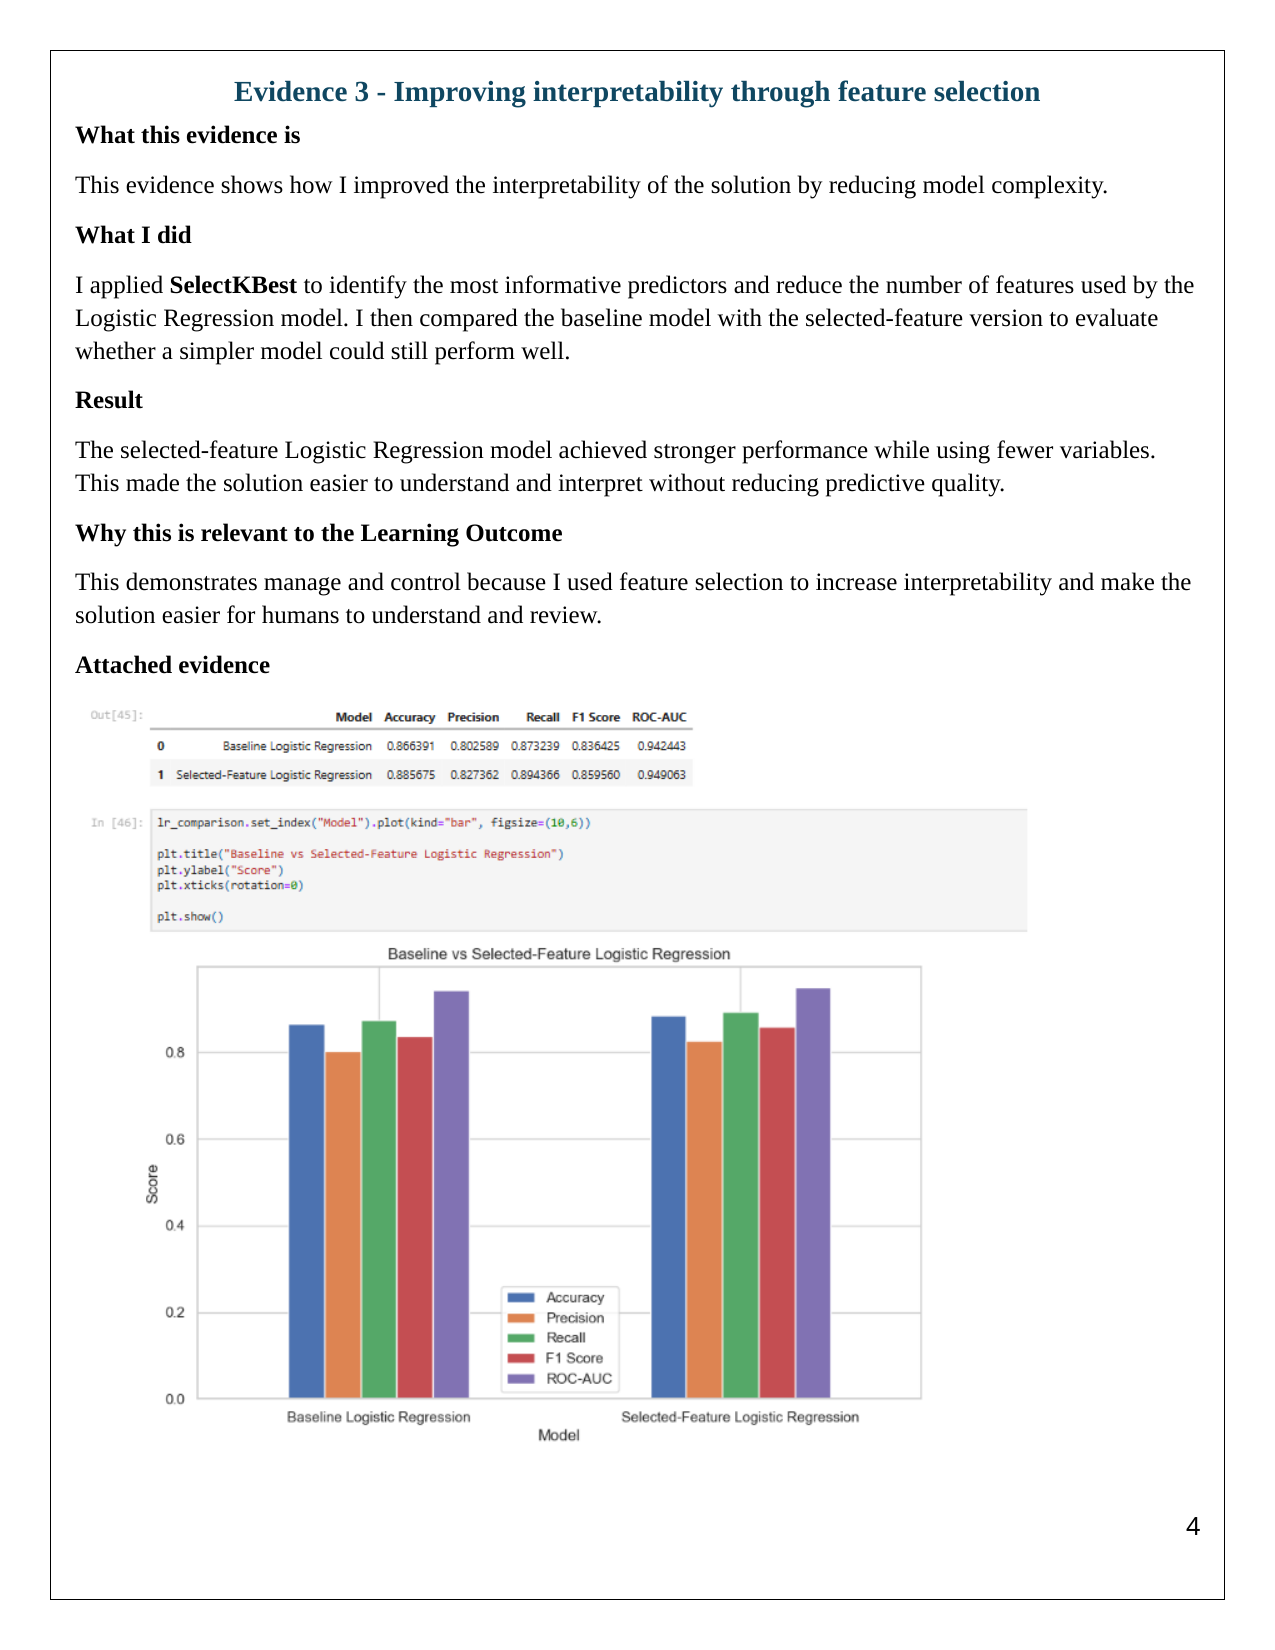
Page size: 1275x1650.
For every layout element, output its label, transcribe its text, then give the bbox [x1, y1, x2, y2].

text What this evidence is [75, 121, 1200, 149]
subtitle Evidence 3 - Improving interpretability through feature selection [75, 74, 1200, 107]
text This demonstrates manage and control because I used feature selection to increase interpretability and make the solution easier for humans to understand and review. [75, 567, 1200, 629]
text Why this is relevant to the Learning Outcome [75, 518, 1200, 547]
text I applied SelectKBest to identify the most informative predictors and reduce the number of features used by the Logistic Regression model. I then compared the baseline model with the selected-feature version to evaluate whether a simpler model could still perform well. [75, 270, 1200, 364]
text Result [75, 385, 1200, 414]
text This evidence shows how I improved the interpretability of the solution by reducing model complexity. [75, 170, 1200, 199]
text What I did [75, 220, 1200, 249]
text Attached evidence [75, 650, 1200, 679]
text The selected-feature Logistic Regression model achieved stronger performance while using fewer variables. This made the solution easier to understand and interpret without reducing predictive quality. [75, 435, 1200, 497]
